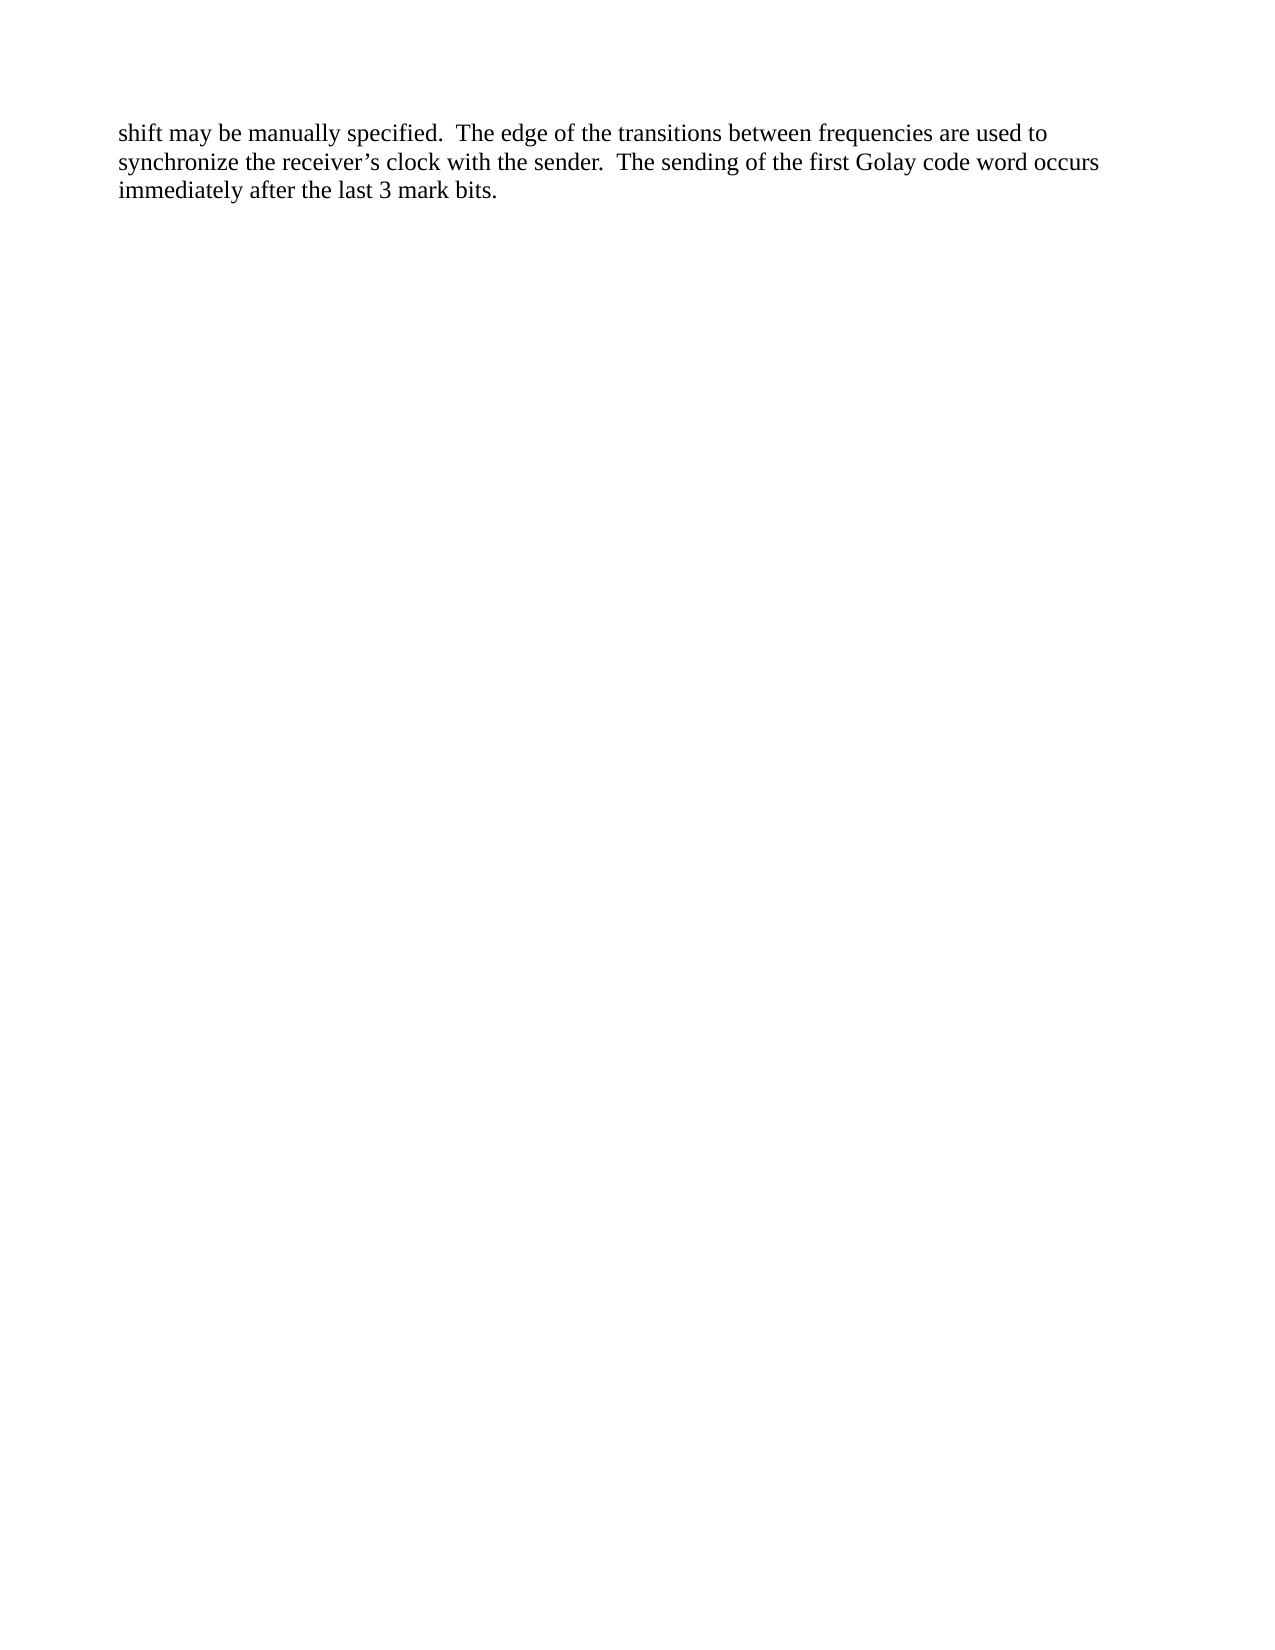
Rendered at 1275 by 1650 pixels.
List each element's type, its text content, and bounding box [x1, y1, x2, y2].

text shift may be manually specified. The edge of the transitions between frequencies are used to synchronize the receiver’s clock with the sender. The sending of the first Golay code word occurs immediately after the last 3 mark bits. [118, 118, 1157, 204]
